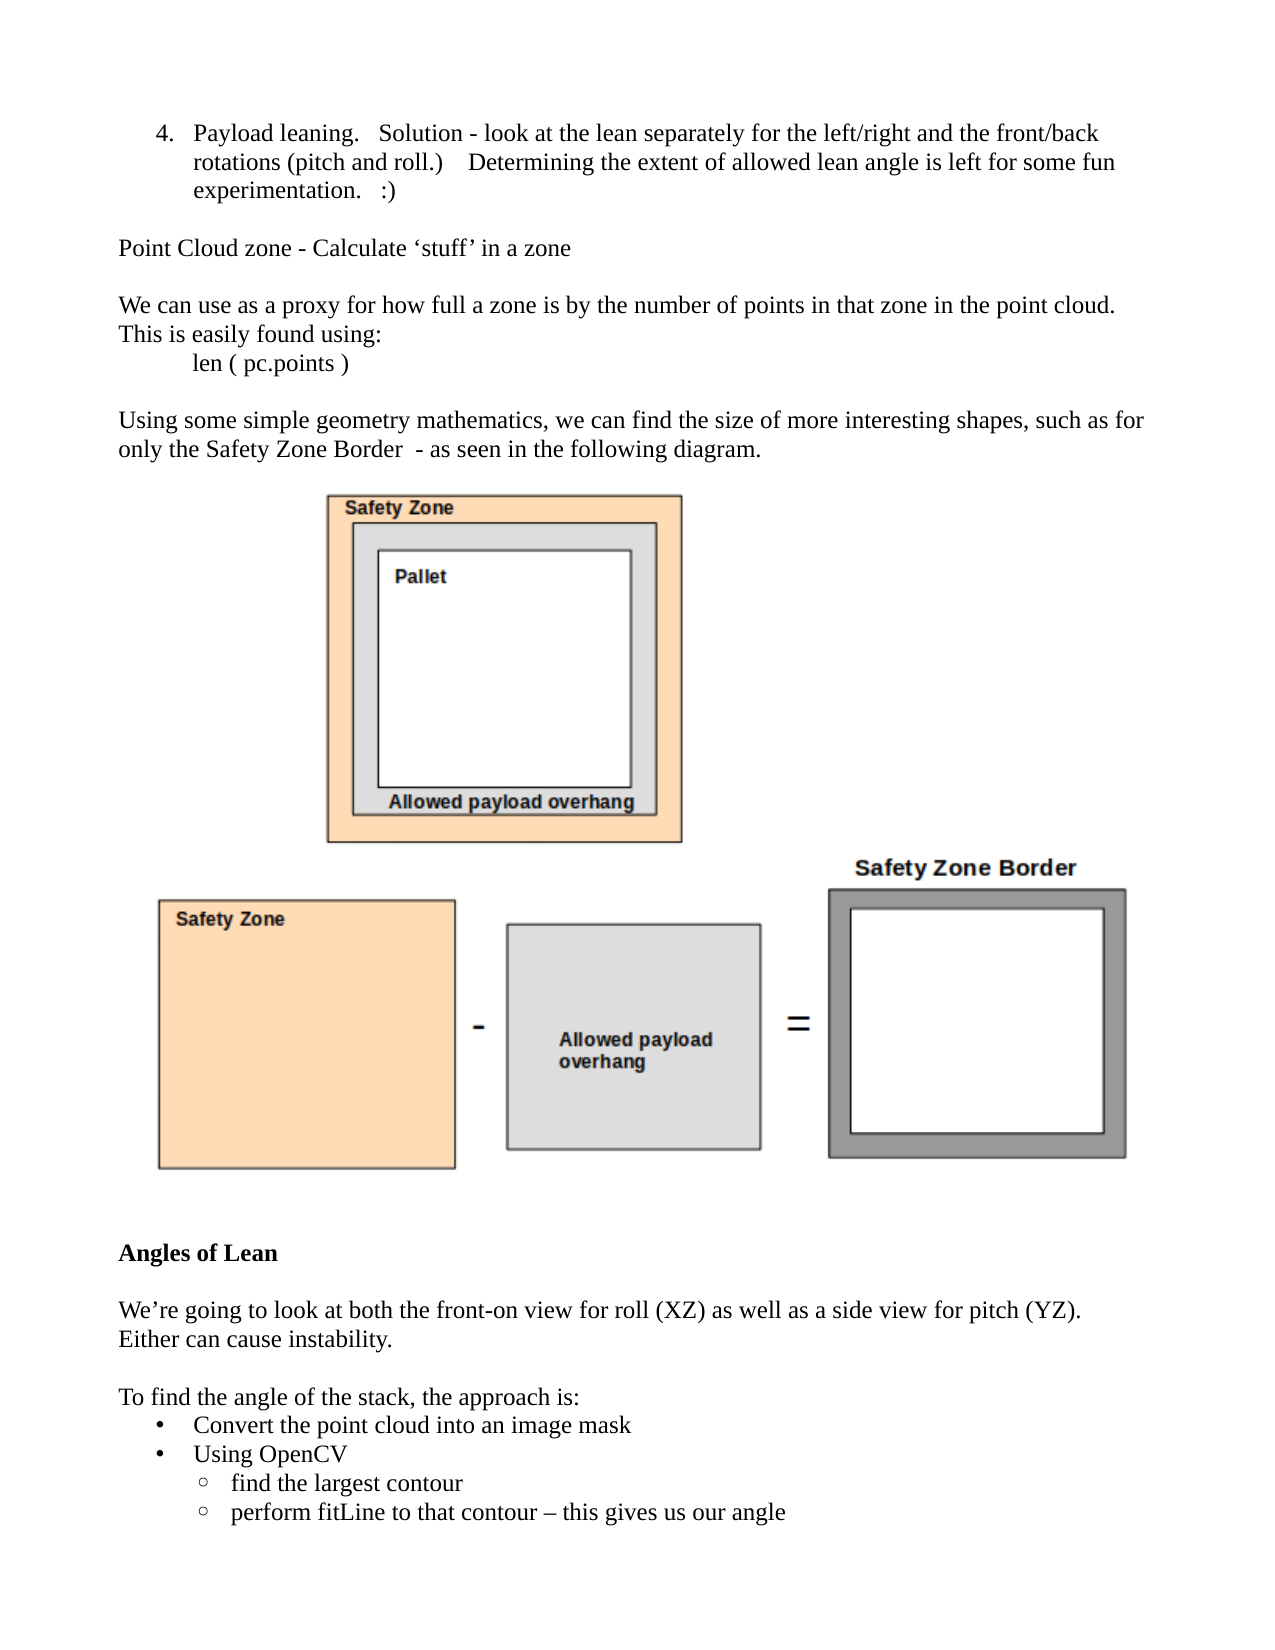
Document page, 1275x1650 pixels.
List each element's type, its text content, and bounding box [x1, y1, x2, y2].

text len ( pc.points ) [118, 348, 1157, 377]
text To find the angle of the stack, the approach is: [118, 1382, 1157, 1410]
list find the largest contour [193, 1468, 1157, 1497]
picture [126, 463, 1149, 1181]
text We can use as a proxy for how full a zone is by the number of points in that zone in the point cloud. This is easily found using: [118, 291, 1157, 348]
text Angles of Lean [118, 1238, 1157, 1267]
text We’re going to look at both the front-on view for roll (XZ) as well as a side view for pitch (YZ). Either can cause instability. [118, 1295, 1157, 1353]
list perform fitLine to that contour – this gives us our angle [193, 1497, 1157, 1525]
list Using OpenCV [156, 1439, 1157, 1468]
text Point Cloud zone - Calculate ‘stuff’ in a zone [118, 233, 1157, 262]
text Using some simple geometry mathematics, we can find the size of more interesting shapes, such as for only the Safety Zone Border - as seen in the following diagram. [118, 406, 1157, 463]
list Payload leaning. Solution - look at the lean separately for the left/right and the front/back rotations (pitch and roll.) Determining the extent of allowed lean angle is left for some fun experimentation. :) [156, 118, 1157, 204]
list Convert the point cloud into an image mask [156, 1410, 1157, 1439]
